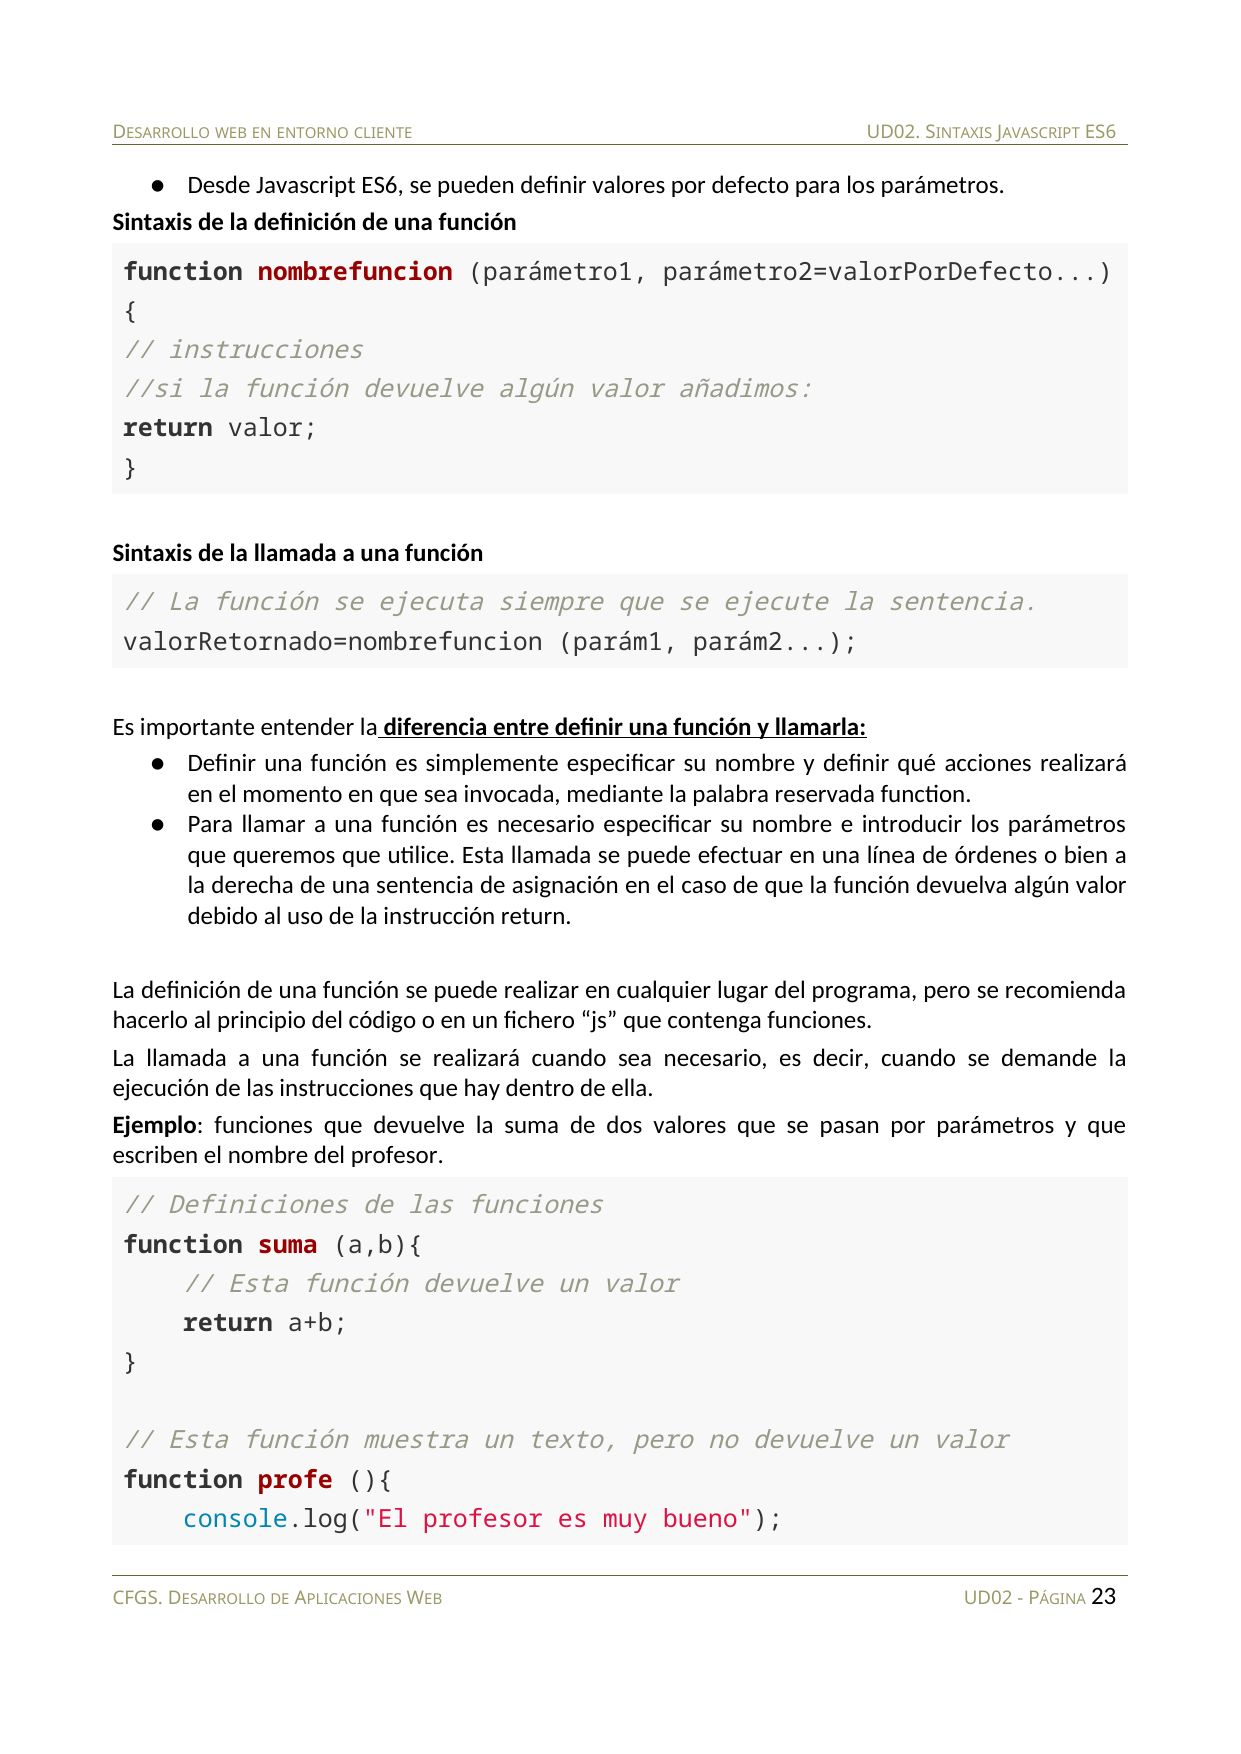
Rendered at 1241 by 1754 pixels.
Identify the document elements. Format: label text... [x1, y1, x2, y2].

text Sintaxis de la llamada a una función [112, 537, 1128, 567]
text La definición de una función se puede realizar en cualquier lugar del programa, pero se recomienda hacerlo al principio del código o en un fichero “js” que contenga funciones. [112, 974, 1128, 1035]
table_header function nombrefuncion (parámetro1, parámetro2=valorPorDefecto...){ // instrucciones //si la función devuelve algún valor añadimos: return valor; } [112, 243, 1128, 494]
table_header // La función se ejecuta siempre que se ejecute la sentencia. valorRetornado=nombrefuncion (parám1, parám2...); [112, 574, 1128, 668]
list Definir una función es simplemente especificar su nombre y definir qué acciones realizará en el momento en que sea invocada, mediante la palabra reservada function. [150, 748, 1128, 809]
text La llamada a una función se realizará cuando sea necesario, es decir, cuando se demande la ejecución de las instrucciones que hay dentro de ella. [112, 1042, 1128, 1103]
table_header // Definiciones de las funciones function suma (a,b){ // Esta función devuelve un valor return a+b; } // Esta función muestra un texto, pero no devuelve un valor function profe (){ console.log("El profesor es muy bueno"); [112, 1177, 1128, 1545]
text Ejemplo: funciones que devuelve la suma de dos valores que se pasan por parámetros y que escriben el nombre del profesor. [112, 1109, 1128, 1170]
text Es importante entender la diferencia entre definir una función y llamarla: [112, 711, 1128, 741]
list Desde Javascript ES6, se pueden definir valores por defecto para los parámetros. [150, 169, 1128, 199]
text Sintaxis de la definición de una función [112, 206, 1128, 237]
list Para llamar a una función es necesario especificar su nombre e introducir los parámetros que queremos que utilice. Esta llamada se puede efectuar en una línea de órdenes o bien a la derecha de una sentencia de asignación en el caso de que la función devuelva algún valor debido al uso de la instrucción return. [150, 809, 1128, 931]
